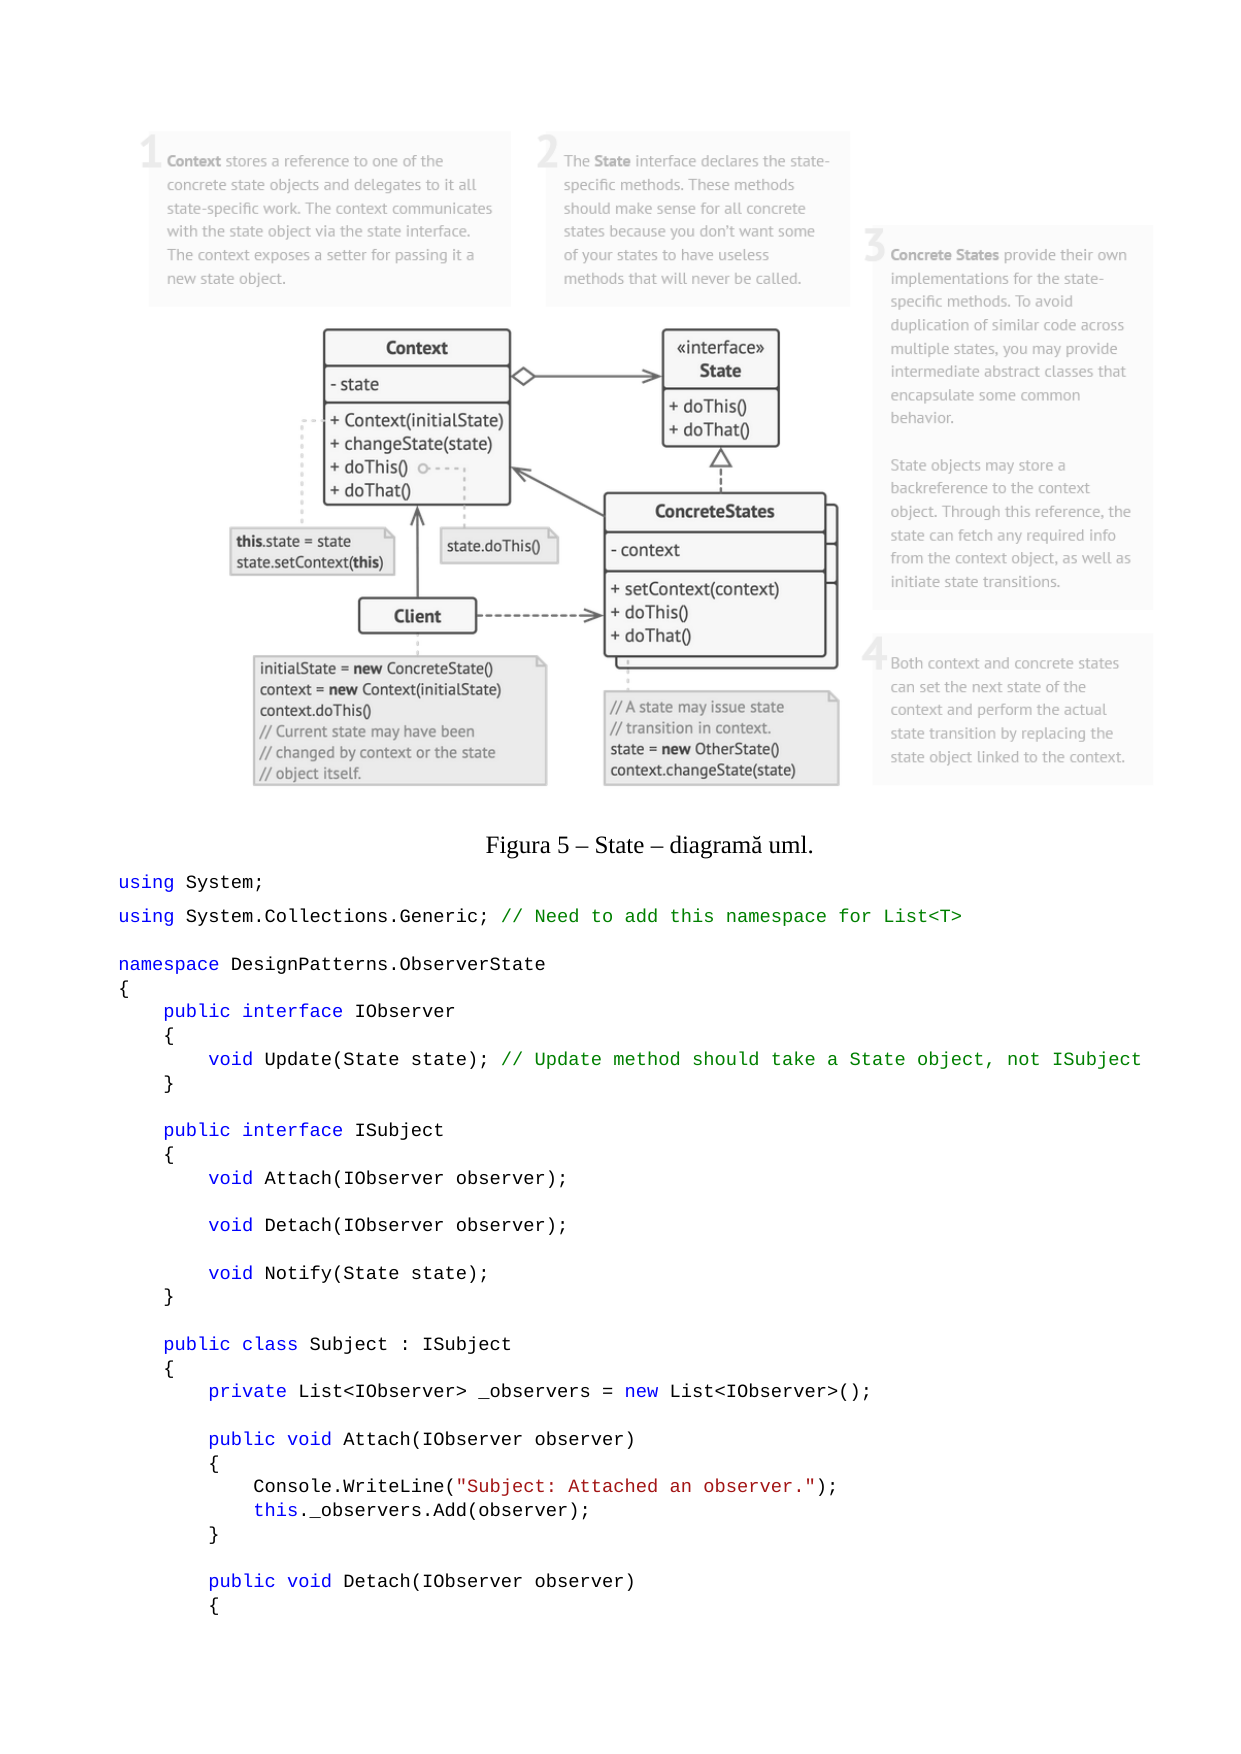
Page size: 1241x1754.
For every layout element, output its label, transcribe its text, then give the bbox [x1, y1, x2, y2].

text namespace DesignPatterns.ObserverState [118, 952, 1181, 976]
text using System; [118, 873, 1181, 894]
text { [118, 1142, 1181, 1166]
text public void Attach(IObserver observer) [118, 1427, 1181, 1451]
text private List<IObserver> _observers = new List<IObserver>(); [118, 1380, 1181, 1403]
text Figura 5 – State – diagramă uml. [118, 830, 1181, 858]
text { [118, 976, 1181, 1000]
text public interface ISubject [118, 1118, 1181, 1142]
text { [118, 1593, 1181, 1617]
text Console.WriteLine("Subject: Attached an observer."); [118, 1475, 1181, 1498]
text using System.Collections.Generic; // Need to add this namespace for List<T> [118, 905, 1181, 928]
text { [118, 1356, 1181, 1380]
text { [118, 1023, 1181, 1047]
text void Attach(IObserver observer); [118, 1166, 1181, 1190]
text this._observers.Add(observer); [118, 1498, 1181, 1522]
text } [118, 1071, 1181, 1095]
text void Update(State state); // Update method should take a State object, not ISubject [118, 1047, 1181, 1071]
text public void Detach(IObserver observer) [118, 1570, 1181, 1593]
text public interface IObserver [118, 1000, 1181, 1023]
text } [118, 1285, 1181, 1308]
text { [118, 1451, 1181, 1475]
text void Notify(State state); [118, 1261, 1181, 1285]
text public class Subject : ISubject [118, 1332, 1181, 1356]
text void Detach(IObserver observer); [118, 1213, 1181, 1237]
text } [118, 1522, 1181, 1546]
picture [118, 118, 1182, 816]
